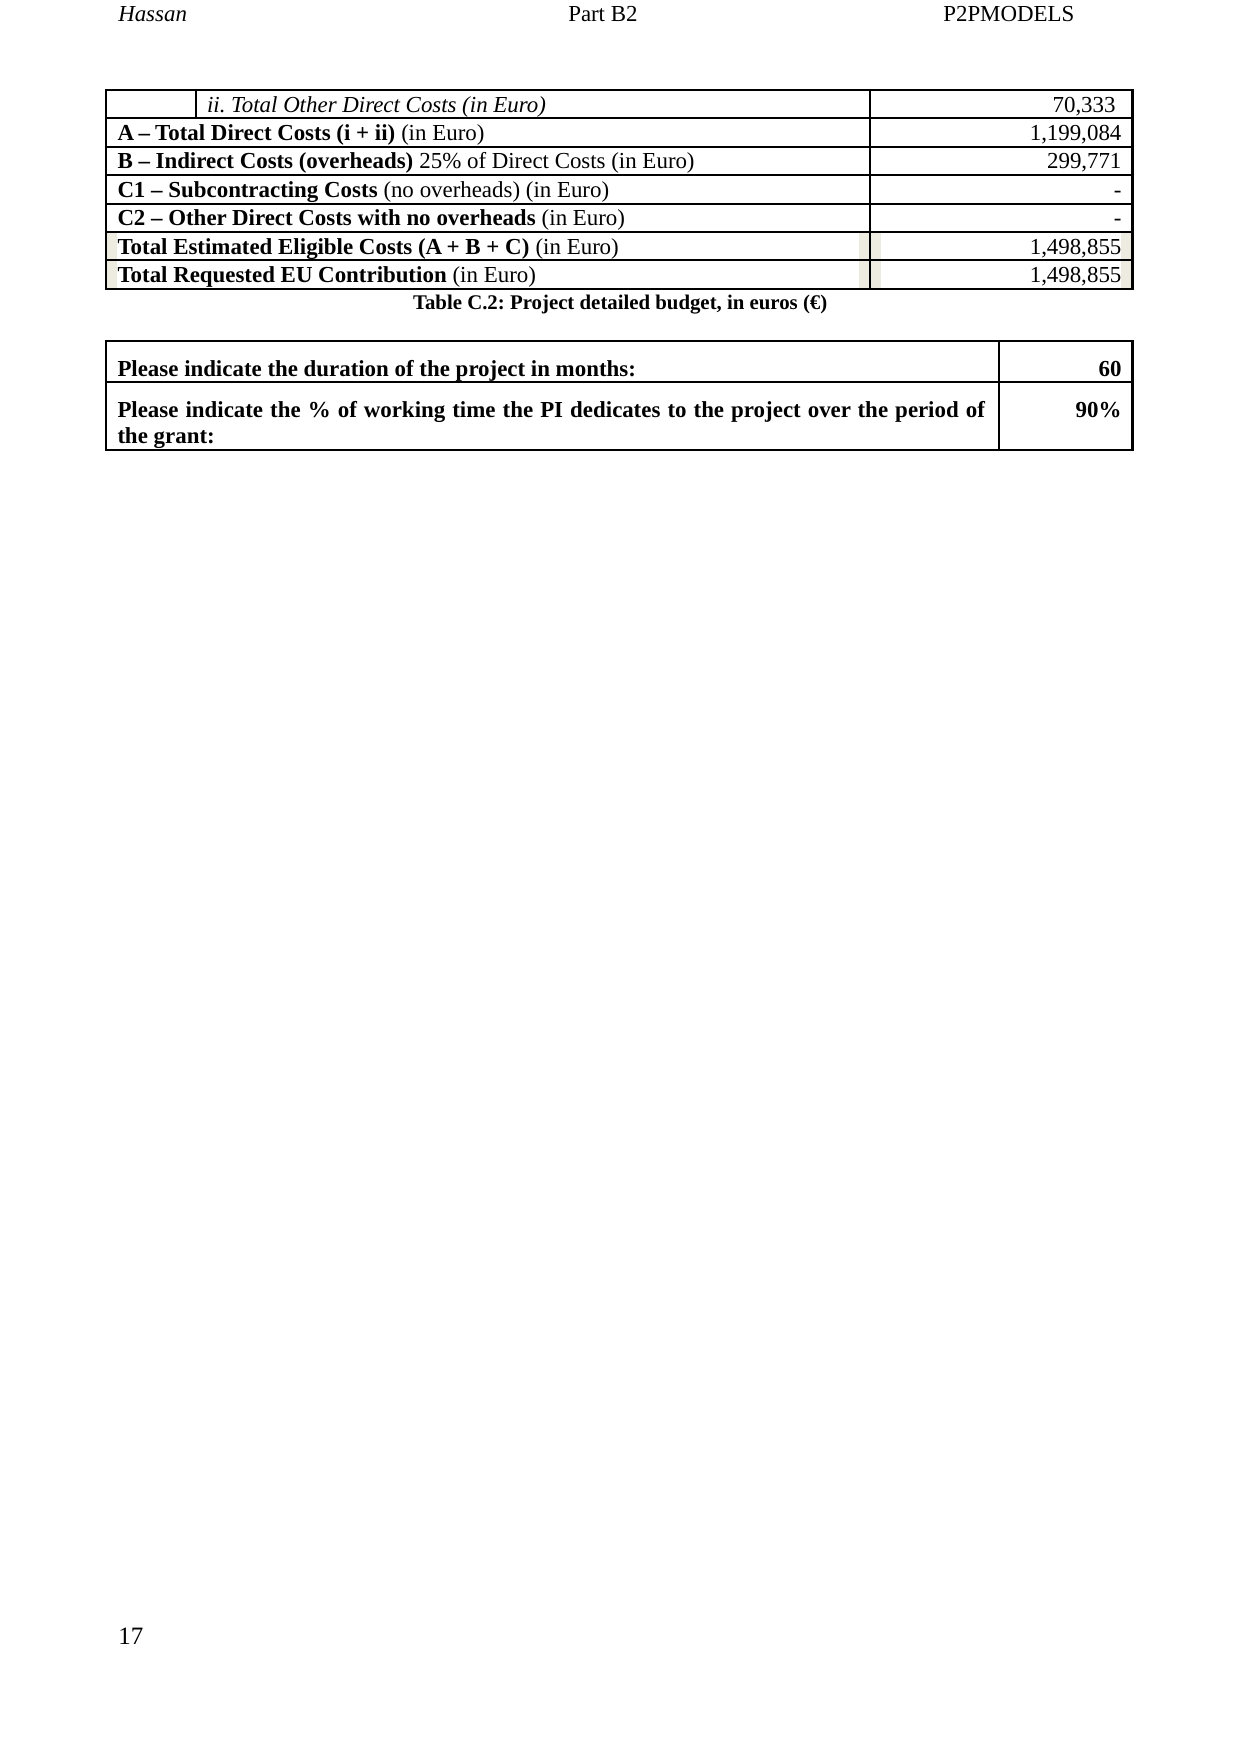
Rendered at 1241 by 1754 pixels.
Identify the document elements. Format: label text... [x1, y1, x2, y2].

table_cell Please indicate the % of working time the PI dedicates to the project over the period of the grant: [107, 383, 998, 448]
table_cell 299,771 [871, 148, 881, 174]
table_cell 1,199,084 [1121, 119, 1131, 146]
table_cell 299,771 [1121, 148, 1131, 174]
table_cell 1,498,855 [871, 233, 881, 259]
table_cell - [1121, 176, 1131, 202]
table_cell [107, 91, 117, 117]
table_cell 70,333 [1121, 91, 1131, 117]
table_cell 1,498,855 [1121, 261, 1131, 288]
table_cell 1,498,855 [871, 261, 881, 288]
table_header Please indicate the duration of the project in months: [107, 342, 998, 381]
table_cell 1,498,855 [1121, 233, 1131, 259]
table_cell [184, 91, 195, 117]
table_header 60 [1000, 342, 1131, 381]
text Table C.2: Project detailed budget, in euros (€) [118, 290, 1122, 314]
table_cell - [871, 176, 881, 202]
table_cell 1,199,084 [871, 119, 881, 146]
table_cell 90% [1000, 383, 1131, 448]
table_cell - [871, 205, 881, 231]
table_cell - [1121, 205, 1131, 231]
table_cell 70,333 [871, 91, 881, 117]
